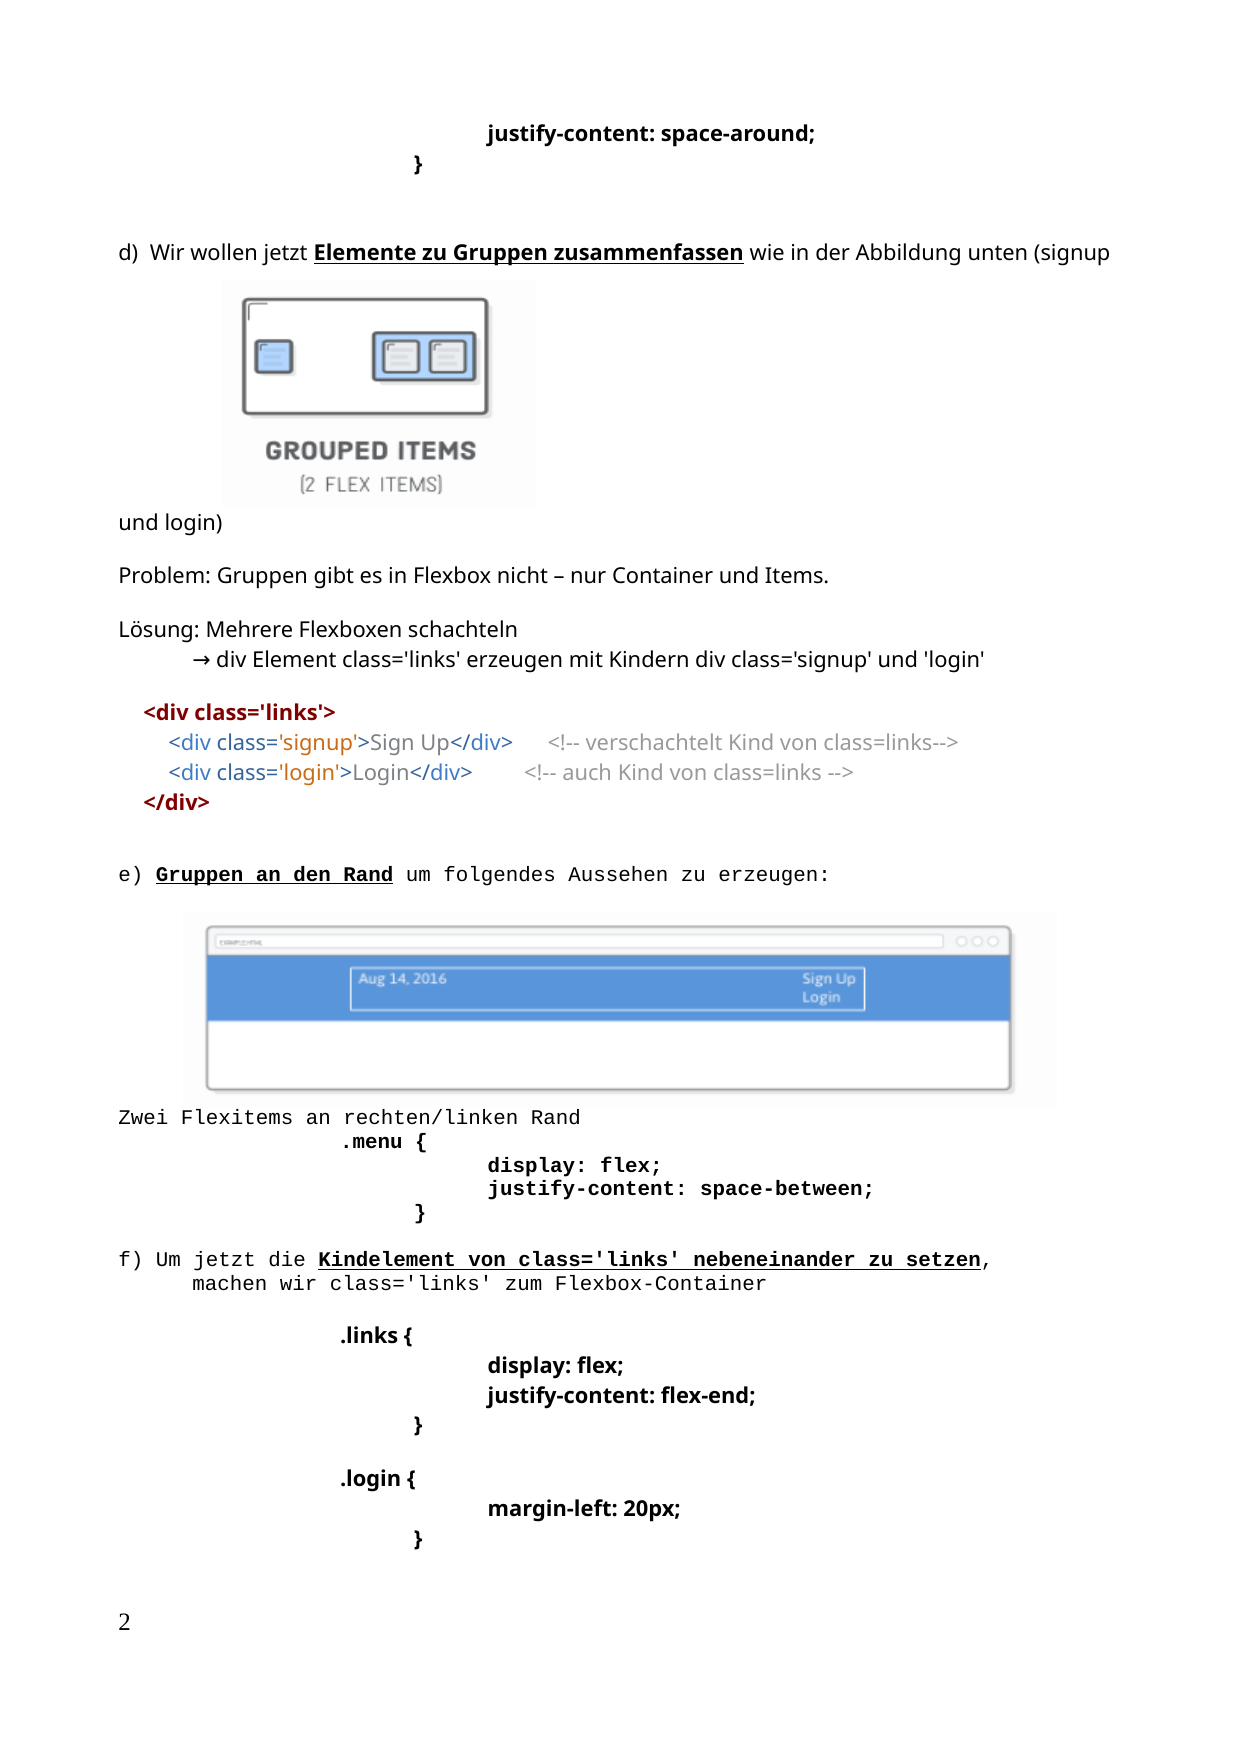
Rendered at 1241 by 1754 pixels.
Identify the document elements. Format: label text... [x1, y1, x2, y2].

text Lösung: Mehrere Flexboxen schachteln [118, 614, 1122, 644]
picture [221, 279, 536, 507]
text display: flex; [118, 1350, 1122, 1380]
text justify-content: flex-end; [118, 1380, 1122, 1409]
text <div class='signup'>Sign Up</div> <!-- verschachtelt Kind von class=links--> [118, 727, 1122, 757]
text d) Wir wollen jetzt Elemente zu Gruppen zusammenfassen wie in der Abbildung unten (signup und login) [118, 237, 1122, 537]
text </div> [118, 786, 1122, 816]
text .links { [118, 1320, 1122, 1350]
text } [118, 148, 1122, 178]
text <div class='login'>Login</div> <!-- auch Kind von class=links --> [118, 757, 1122, 786]
text margin-left: 20px; [118, 1493, 1122, 1522]
text machen wir class='links' zum Flexbox-Container [118, 1273, 1122, 1296]
text → div Element class='links' erzeugen mit Kindern div class='signup' und 'login' [118, 644, 1122, 673]
text justify-content: space-between; [118, 1178, 1122, 1202]
text <div class='links'> [118, 697, 1122, 727]
picture [183, 912, 1058, 1108]
text Problem: Gruppen gibt es in Flexbox nicht – nur Container und Items. [118, 560, 1122, 590]
text } [118, 1522, 1122, 1552]
text display: flex; [118, 1154, 1122, 1178]
text e) Gruppen an den Rand um folgendes Aussehen zu erzeugen: [118, 863, 1122, 887]
text .login { [118, 1463, 1122, 1493]
text .menu { [118, 1131, 1122, 1154]
text } [118, 1409, 1122, 1439]
text } [118, 1202, 1122, 1226]
text justify-content: space-around; [118, 118, 1122, 148]
text f) Um jetzt die Kindelement von class='links' nebeneinander zu setzen, [118, 1249, 1122, 1273]
text Zwei Flexitems an rechten/linken Rand [118, 911, 1122, 1131]
